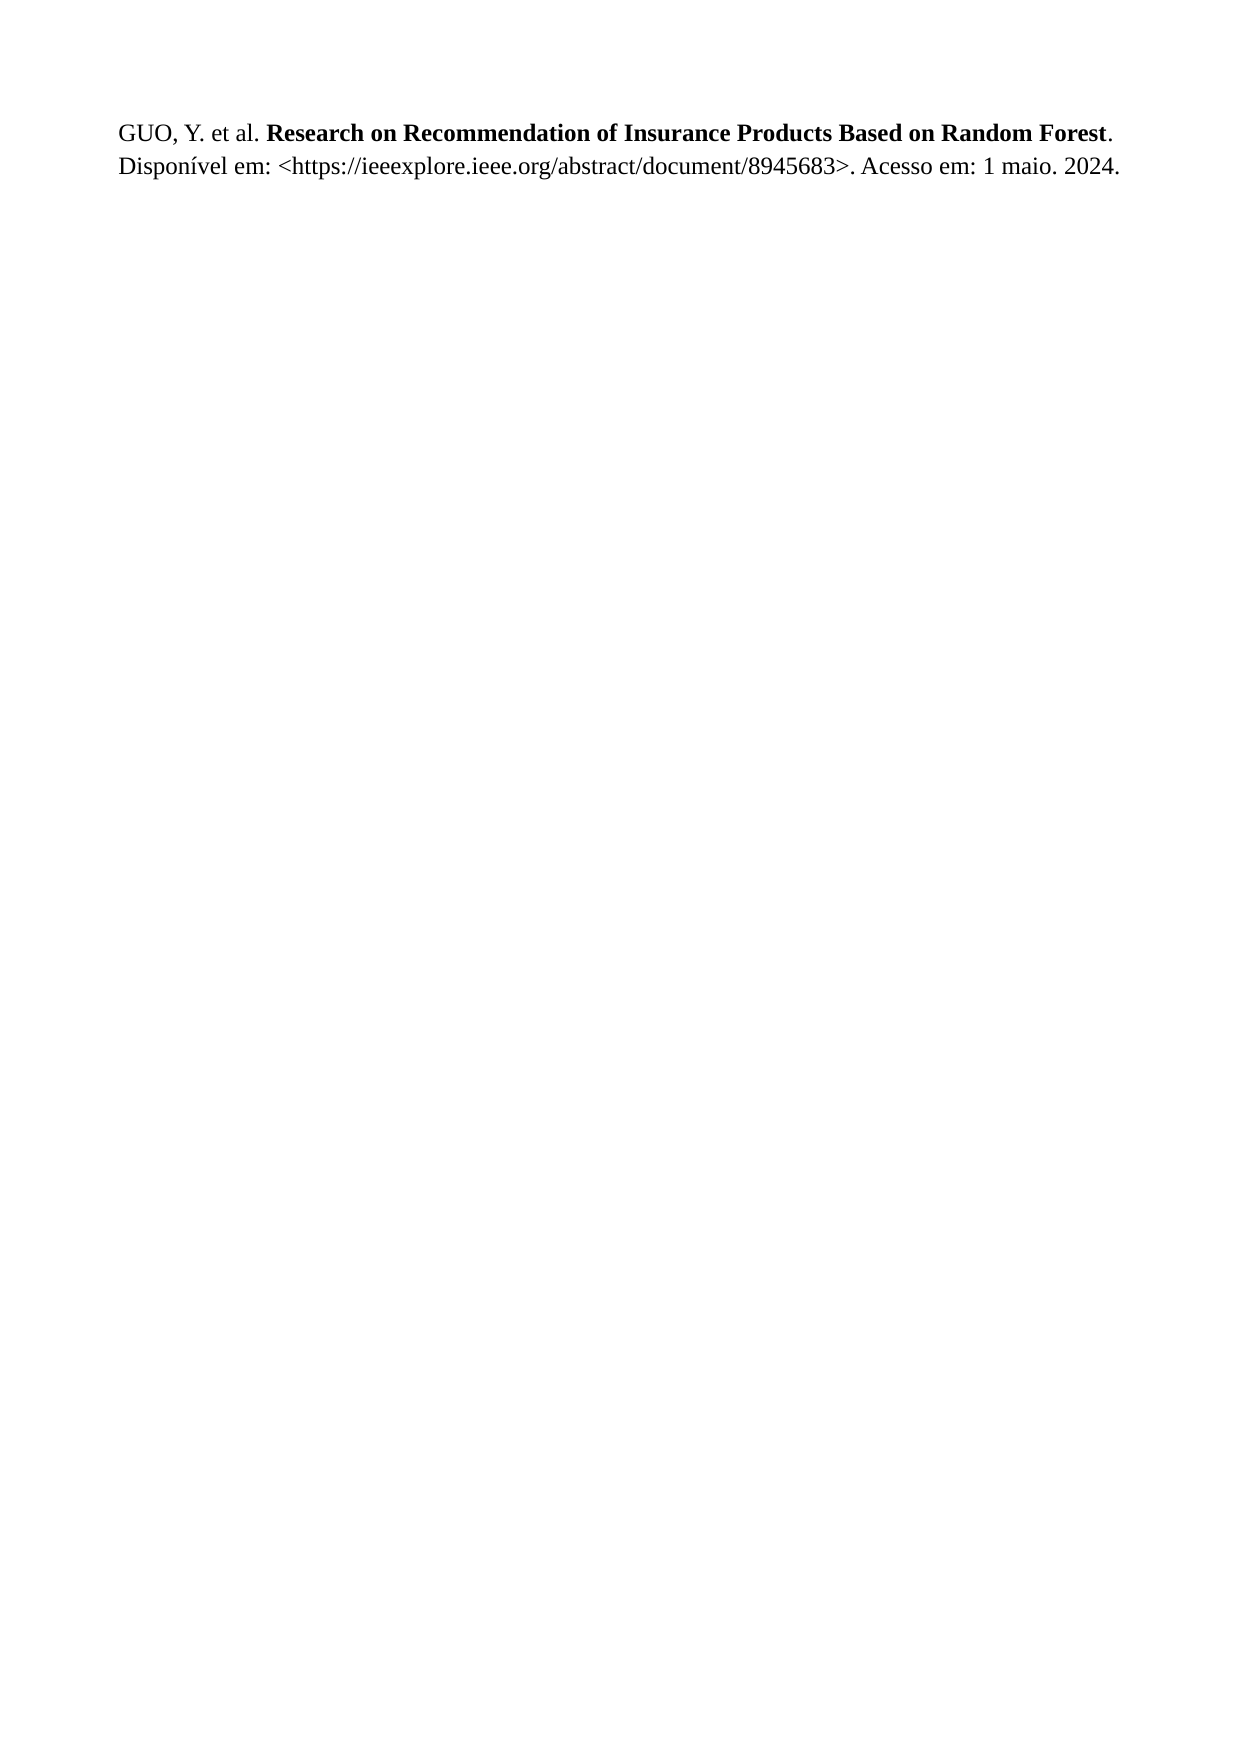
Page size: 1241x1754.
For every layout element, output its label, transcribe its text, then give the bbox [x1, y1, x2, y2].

text ‌ [118, 484, 1122, 513]
text GUO, Y. et al. Research on Recommendation of Insurance Products Based on Random Forest. Disponível em: <https://ieeexplore.ieee.org/abstract/document/8945683>. Acesso em: 1 maio. 2024. [118, 118, 1122, 180]
text ‌ [118, 199, 1122, 227]
